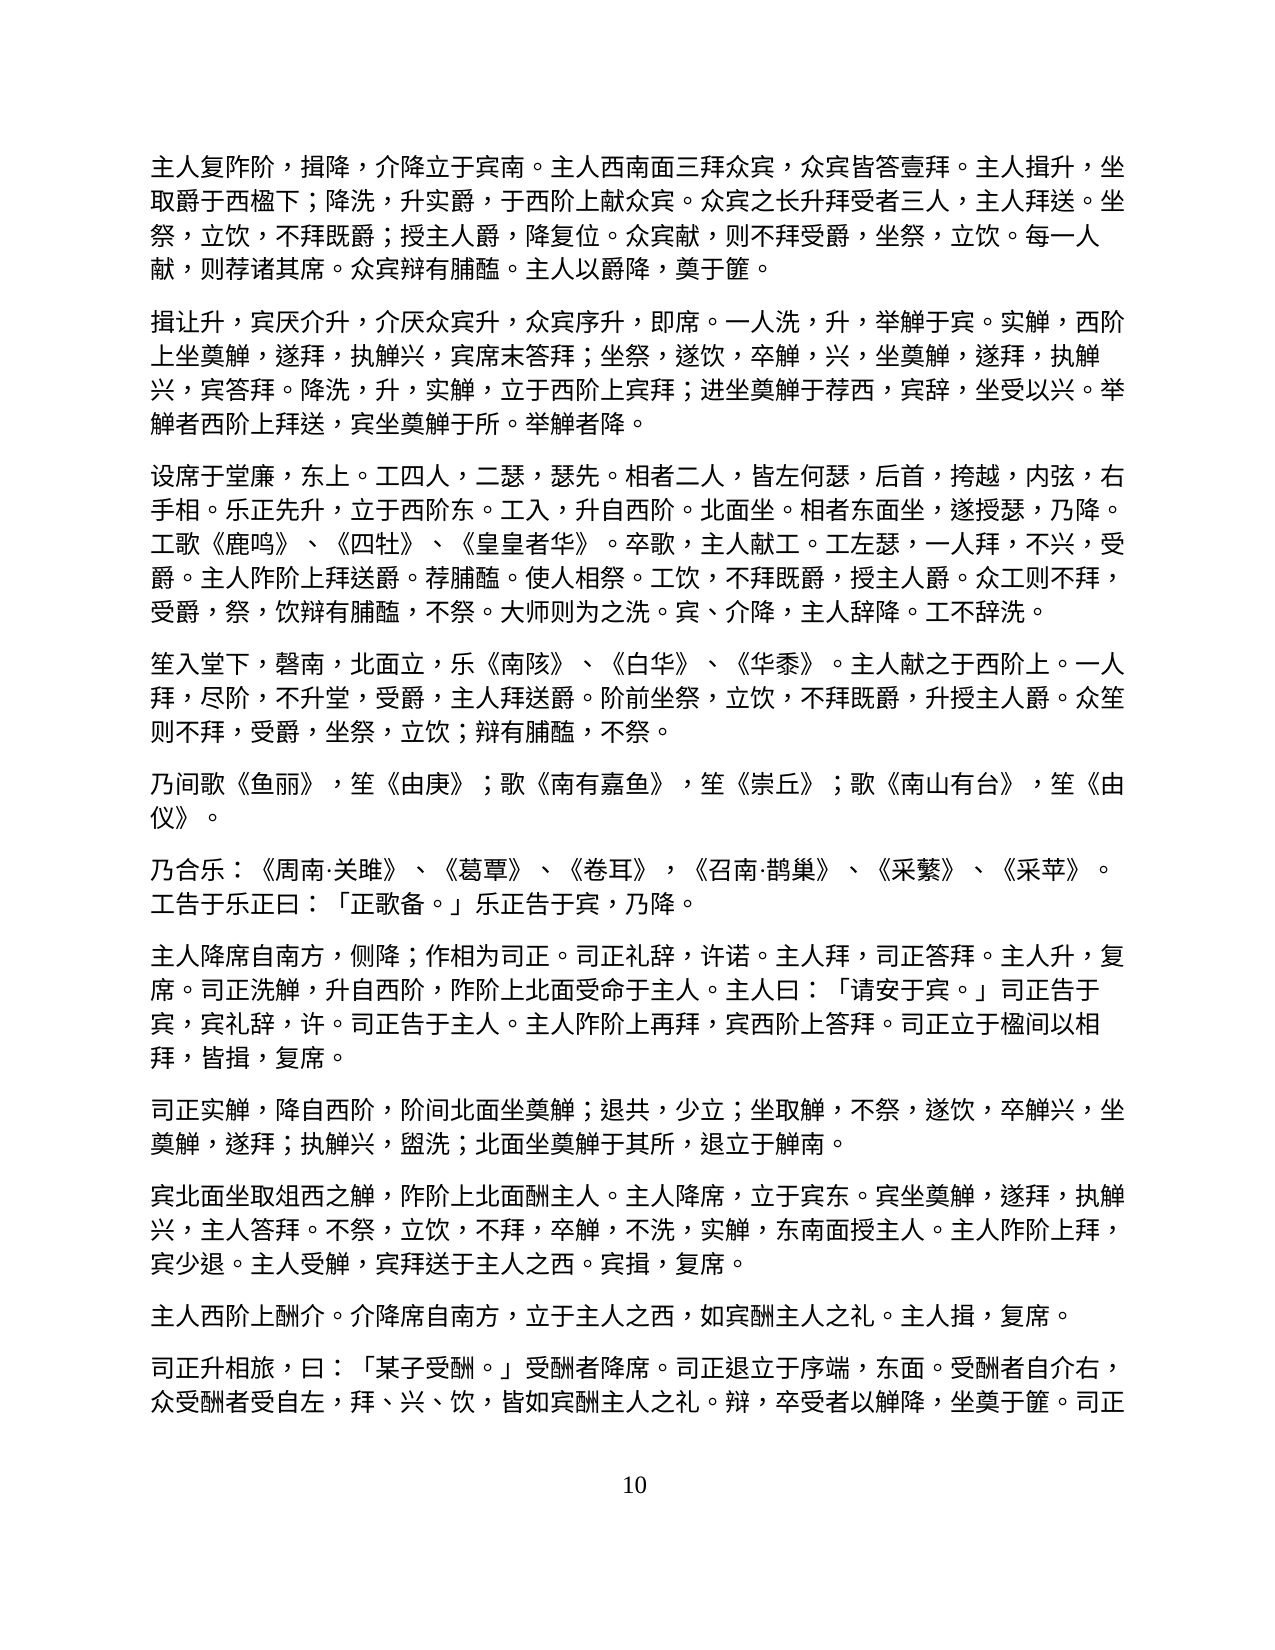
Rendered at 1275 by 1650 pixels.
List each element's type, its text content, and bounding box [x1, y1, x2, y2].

text 司正升相旅，曰：「某子受酬。」受酬者降席。司正退立于序端，东面。受酬者自介右，众受酬者受自左，拜、兴、饮，皆如宾酬主人之礼。辩，卒受者以觯降，坐奠于篚。司正 [150, 1351, 1125, 1419]
text 乃合乐：《周南·关雎》、《葛覃》、《卷耳》，《召南·鹊巢》、《采蘩》、《采苹》。工告于乐正曰：「正歌备。」乐正告于宾，乃降。 [150, 853, 1125, 921]
text 宾北面坐取俎西之觯，阼阶上北面酬主人。主人降席，立于宾东。宾坐奠觯，遂拜，执觯兴，主人答拜。不祭，立饮，不拜，卒觯，不洗，实觯，东南面授主人。主人阼阶上拜，宾少退。主人受觯，宾拜送于主人之西。宾揖，复席。 [150, 1179, 1125, 1281]
text 揖让升，宾厌介升，介厌众宾升，众宾序升，即席。一人洗，升，举觯于宾。实觯，西阶上坐奠觯，遂拜，执觯兴，宾席末答拜；坐祭，遂饮，卒觯，兴，坐奠觯，遂拜，执觯兴，宾答拜。降洗，升，实觯，立于西阶上宾拜；进坐奠觯于荐西，宾辞，坐受以兴。举觯者西阶上拜送，宾坐奠觯于所。举觯者降。 [150, 304, 1125, 440]
text 主人降席自南方，侧降；作相为司正。司正礼辞，许诺。主人拜，司正答拜。主人升，复席。司正洗觯，升自西阶，阼阶上北面受命于主人。主人曰：「请安于宾。」司正告于宾，宾礼辞，许。司正告于主人。主人阼阶上再拜，宾西阶上答拜。司正立于楹间以相拜，皆揖，复席。 [150, 939, 1125, 1075]
text 主人西阶上酬介。介降席自南方，立于主人之西，如宾酬主人之礼。主人揖，复席。 [150, 1299, 1125, 1333]
text 设席于堂廉，东上。工四人，二瑟，瑟先。相者二人，皆左何瑟，后首，挎越，内弦，右手相。乐正先升，立于西阶东。工入，升自西阶。北面坐。相者东面坐，遂授瑟，乃降。工歌《鹿鸣》、《四牡》、《皇皇者华》。卒歌，主人献工。工左瑟，一人拜，不兴，受爵。主人阼阶上拜送爵。荐脯醢。使人相祭。工饮，不拜既爵，授主人爵。众工则不拜，受爵，祭，饮辩有脯醢，不祭。大师则为之洗。宾、介降，主人辞降。工不辞洗。 [150, 458, 1125, 629]
text 司正实觯，降自西阶，阶间北面坐奠觯；退共，少立；坐取觯，不祭，遂饮，卒觯兴，坐奠觯，遂拜；执觯兴，盥洗；北面坐奠觯于其所，退立于觯南。 [150, 1093, 1125, 1161]
text 乃间歌《鱼丽》，笙《由庚》；歌《南有嘉鱼》，笙《崇丘》；歌《南山有台》，笙《由仪》。 [150, 767, 1125, 835]
text 主人复阼阶，揖降，介降立于宾南。主人西南面三拜众宾，众宾皆答壹拜。主人揖升，坐取爵于西楹下；降洗，升实爵，于西阶上献众宾。众宾之长升拜受者三人，主人拜送。坐祭，立饮，不拜既爵；授主人爵，降复位。众宾献，则不拜受爵，坐祭，立饮。每一人献，则荐诸其席。众宾辩有脯醢。主人以爵降，奠于篚。 [150, 150, 1125, 286]
text 笙入堂下，磬南，北面立，乐《南陔》、《白华》、《华黍》。主人献之于西阶上。一人拜，尽阶，不升堂，受爵，主人拜送爵。阶前坐祭，立饮，不拜既爵，升授主人爵。众笙则不拜，受爵，坐祭，立饮；辩有脯醢，不祭。 [150, 647, 1125, 749]
